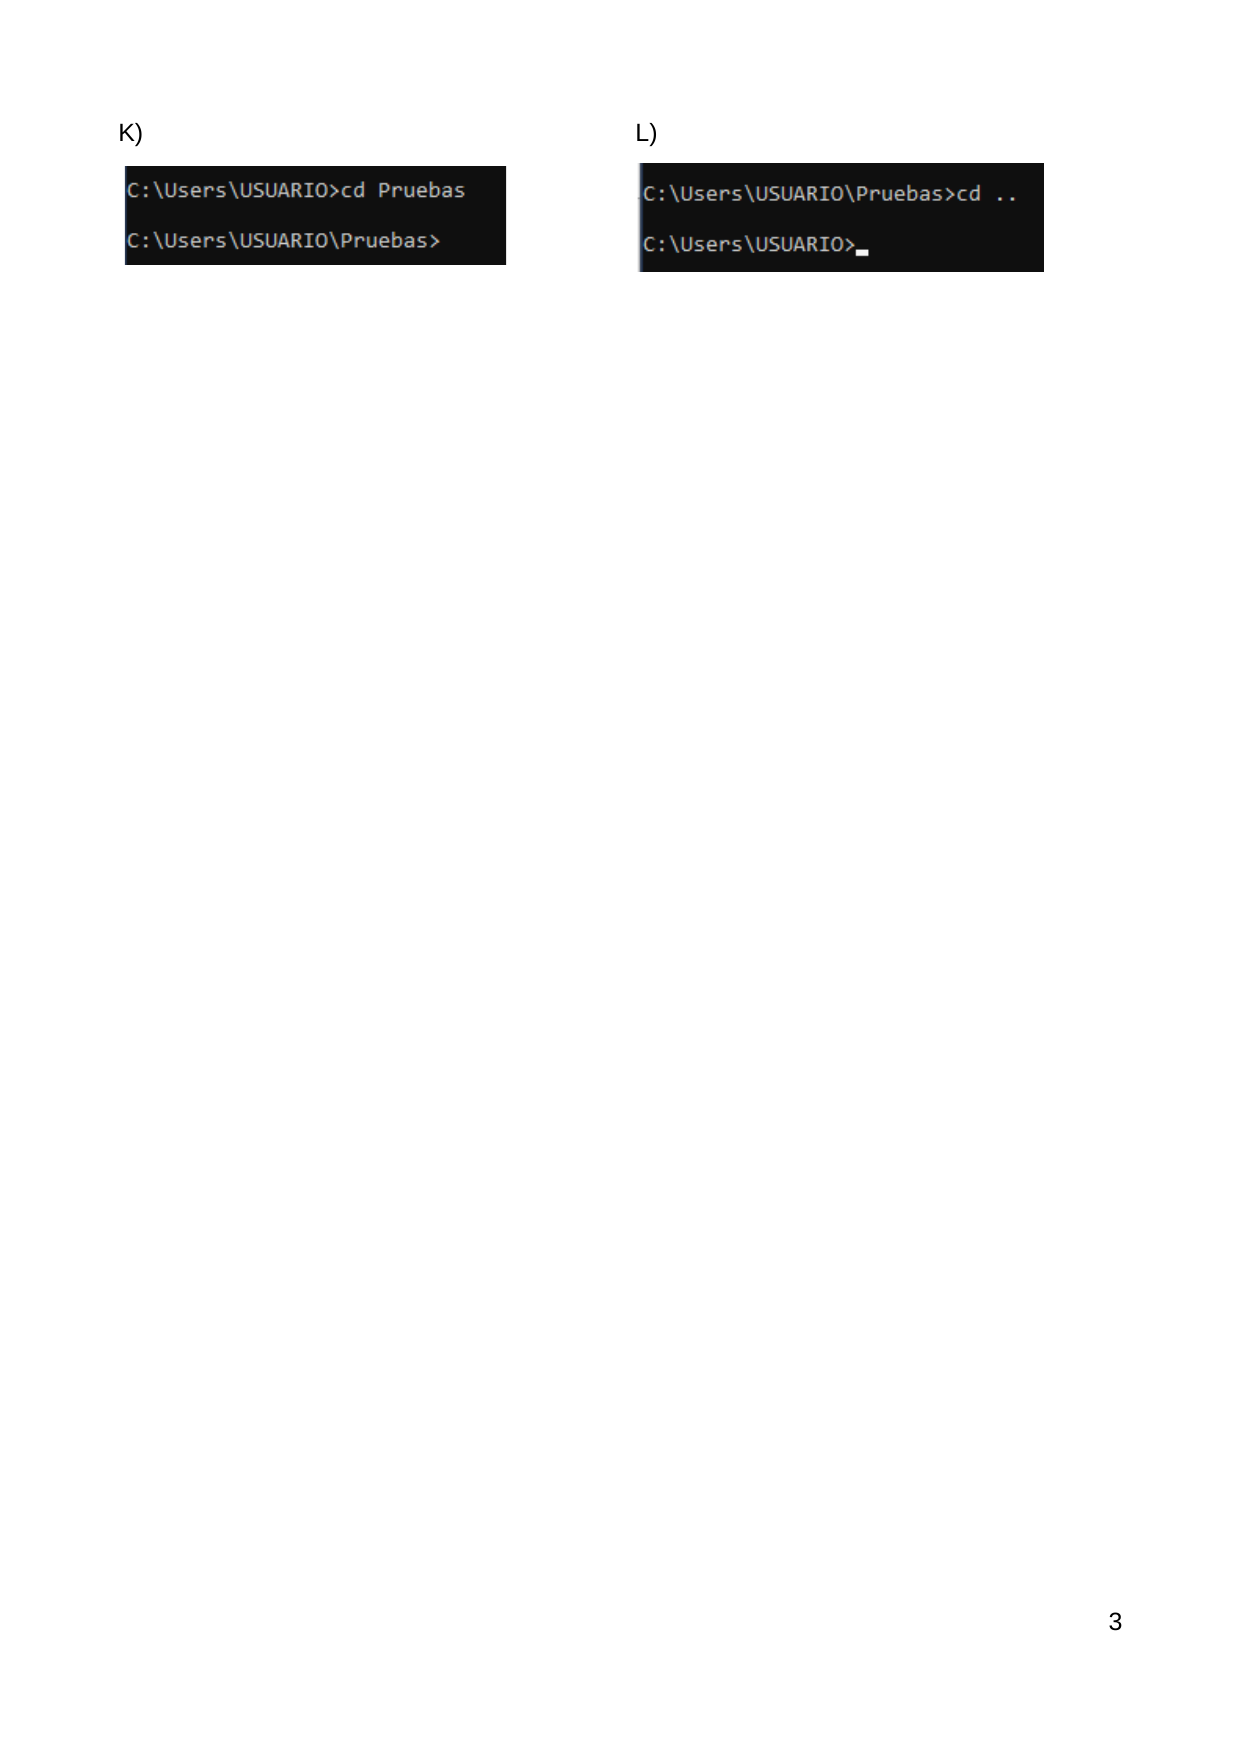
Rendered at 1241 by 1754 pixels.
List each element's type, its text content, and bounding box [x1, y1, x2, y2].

picture [637, 163, 1044, 272]
text K) L) [118, 118, 1122, 147]
picture [124, 166, 507, 265]
